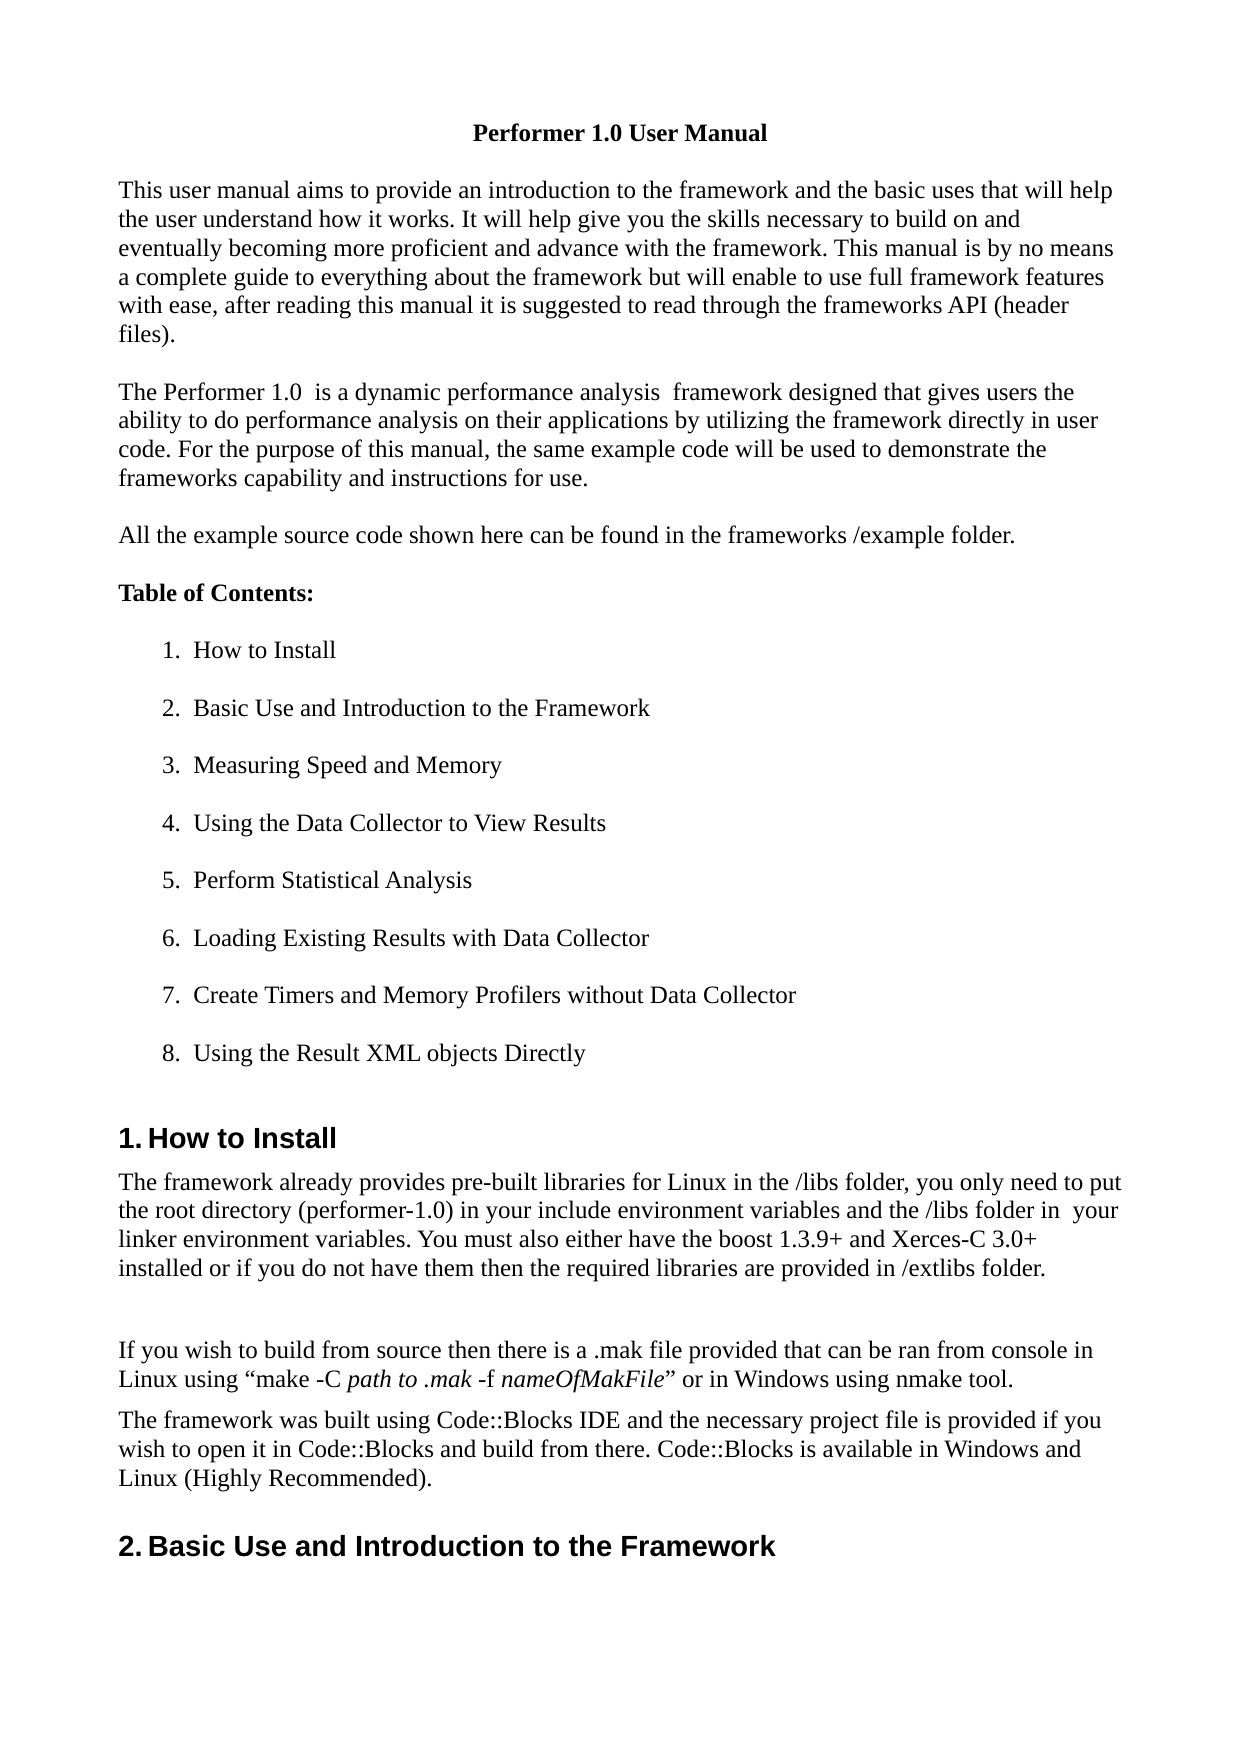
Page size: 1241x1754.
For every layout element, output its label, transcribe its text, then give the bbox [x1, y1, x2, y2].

text All the example source code shown here can be found in the frameworks /example folder. [118, 521, 1122, 549]
list Perform Statistical Analysis [156, 866, 1122, 894]
text This user manual aims to provide an introduction to the framework and the basic uses that will help the user understand how it works. It will help give you the skills necessary to build on and eventually becoming more proficient and advance with the framework. This manual is by no means a complete guide to everything about the framework but will enable to use full framework features with ease, after reading this manual it is suggested to read through the frameworks API (header files). [118, 176, 1122, 348]
list How to Install [156, 636, 1122, 664]
subtitle Basic Use and Introduction to the Framework [118, 1529, 1122, 1563]
text If you wish to build from source then there is a .mak file provided that can be ran from console in Linux using “make -C path to .mak -f nameOfMakFile” or in Windows using nmake tool. [118, 1335, 1122, 1393]
list Using the Result XML objects Directly [156, 1038, 1122, 1067]
text Performer 1.0 User Manual [118, 118, 1122, 147]
list Loading Existing Results with Data Collector [156, 923, 1122, 952]
subtitle How to Install [118, 1121, 1122, 1154]
list Basic Use and Introduction to the Framework [156, 693, 1122, 722]
list Create Timers and Memory Profilers without Data Collector [156, 981, 1122, 1009]
text The framework already provides pre-built libraries for Linux in the /libs folder, you only need to put the root directory (performer-1.0) in your include environment variables and the /libs folder in your linker environment variables. You must also either have the boost 1.3.9+ and Xerces-C 3.0+ installed or if you do not have them then the required libraries are provided in /extlibs folder. [118, 1167, 1122, 1282]
list Measuring Speed and Memory [156, 751, 1122, 779]
list Using the Data Collector to View Results [156, 808, 1122, 837]
text The Performer 1.0 is a dynamic performance analysis framework designed that gives users the ability to do performance analysis on their applications by utilizing the framework directly in user code. For the purpose of this manual, the same example code will be used to demonstrate the frameworks capability and instructions for use. [118, 377, 1122, 492]
text The framework was built using Code::Blocks IDE and the necessary project file is provided if you wish to open it in Code::Blocks and build from there. Code::Blocks is available in Windows and Linux (Highly Recommended). [118, 1405, 1122, 1492]
text Table of Contents: [118, 578, 1122, 607]
